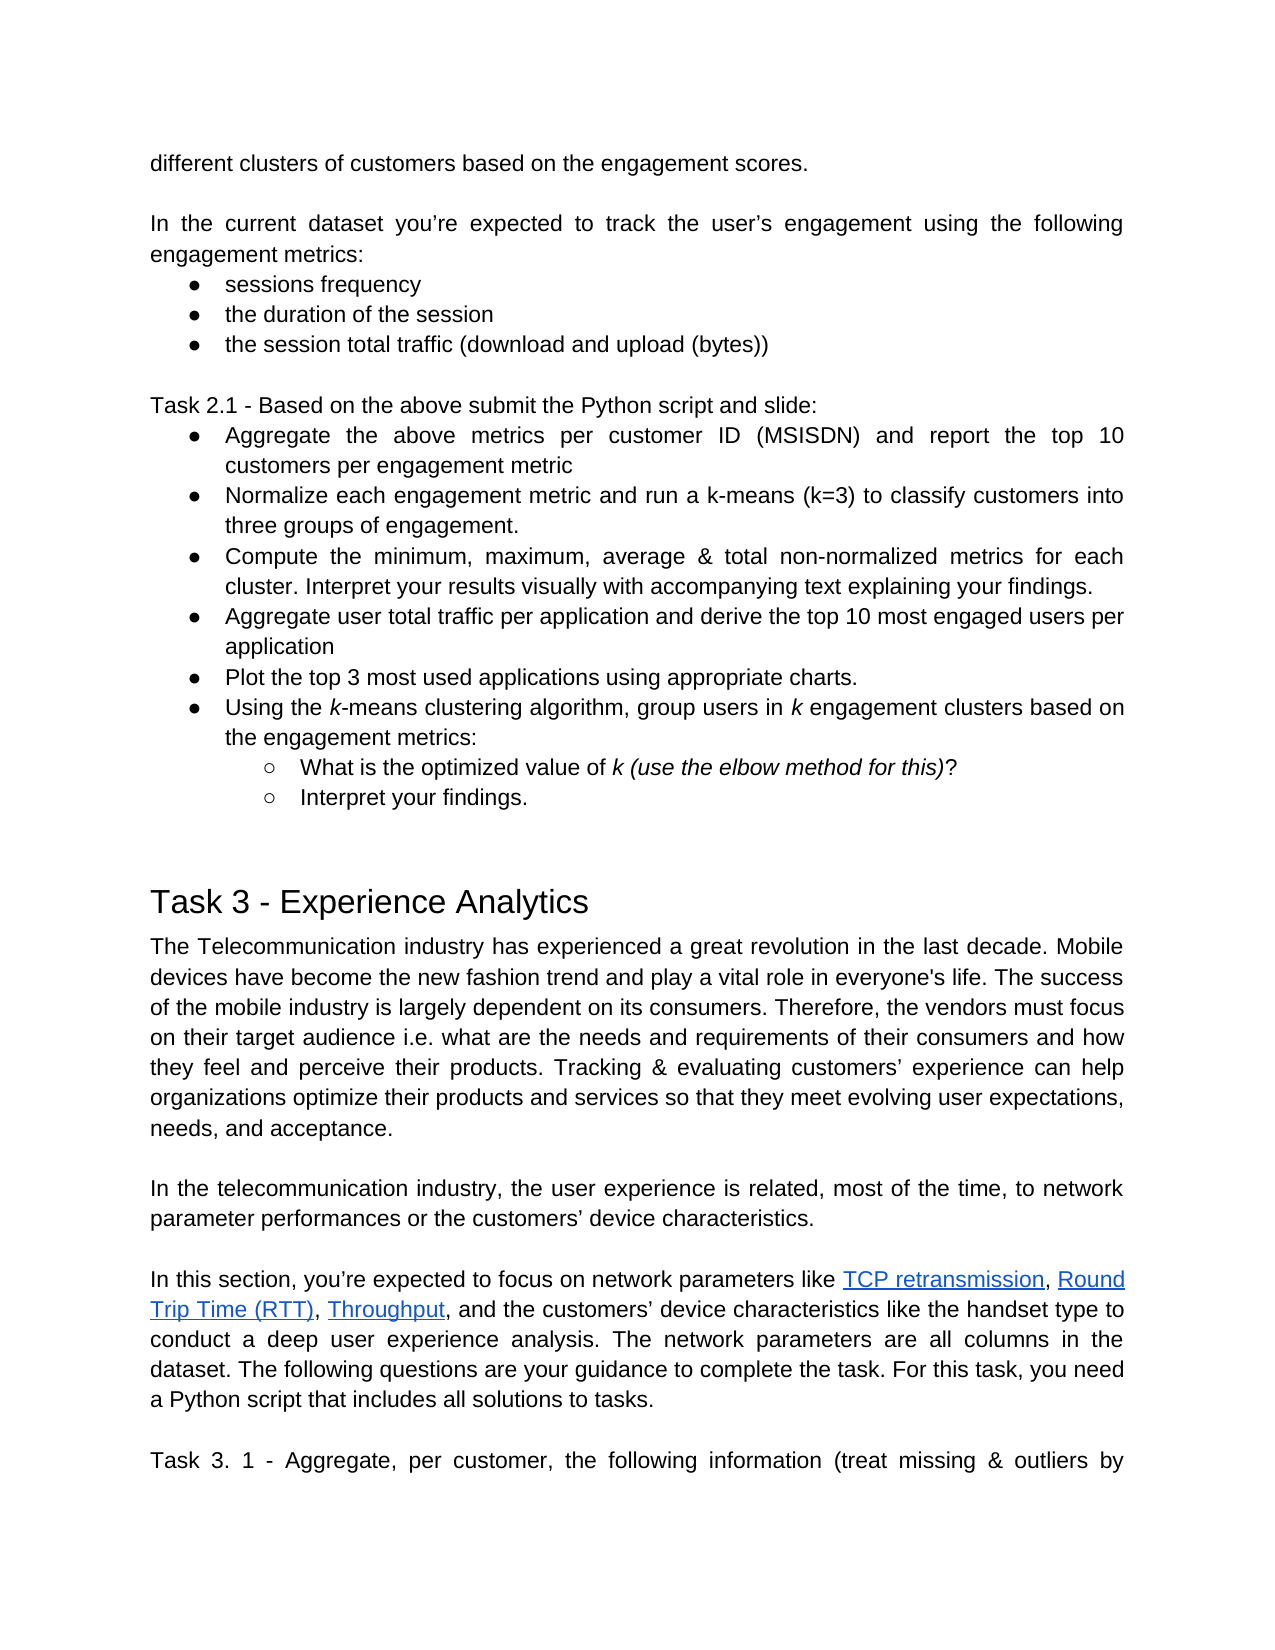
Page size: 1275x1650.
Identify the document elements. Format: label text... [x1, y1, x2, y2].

text Task 2.1 - Based on the above submit the Python script and slide: [150, 392, 1125, 418]
list Interpret your findings. [262, 784, 1125, 811]
list the duration of the session [187, 301, 1125, 327]
text The Telecommunication industry has experienced a great revolution in the last decade. Mobile devices have become the new fashion trend and play a vital role in everyone's life. The success of the mobile industry is largely dependent on its consumers. Therefore, the vendors must focus on their target audience i.e. what are the needs and requirements of their consumers and how they feel and perceive their products. Tracking & evaluating customers’ experience can help organizations optimize their products and services so that they meet evolving user expectations, needs, and acceptance. [150, 933, 1125, 1141]
list Plot the top 3 most used applications using appropriate charts. [187, 663, 1125, 690]
list Aggregate user total traffic per application and derive the top 10 most engaged users per application [187, 603, 1125, 660]
list Compute the minimum, maximum, average & total non-normalized metrics for each cluster. Interpret your results visually with accompanying text explaining your findings. [187, 543, 1125, 599]
text Task 3. 1 - Aggregate, per customer, the following information (treat missing & outliers by [150, 1447, 1125, 1473]
list the session total traffic (download and upload (bytes)) [187, 331, 1125, 358]
list Normalize each engagement metric and run a k-means (k=3) to classify customers into three groups of engagement. [187, 482, 1125, 539]
text In this section, you’re expected to focus on network parameters like TCP retransmission, Round Trip Time (RTT), Throughput, and the customers’ device characteristics like the handset type to conduct a deep user experience analysis. The network parameters are all columns in the dataset. The following questions are your guidance to complete the task. For this task, you need a Python script that includes all solutions to tasks. [150, 1266, 1125, 1413]
list What is the optimized value of k (use the elbow method for this)? [262, 754, 1125, 781]
text different clusters of customers based on the engagement scores. [150, 150, 1125, 176]
subtitle Task 3 - Experience Analytics [150, 882, 1125, 921]
list Aggregate the above metrics per customer ID (MSISDN) and report the top 10 customers per engagement metric [187, 422, 1125, 478]
list sessions frequency [187, 271, 1125, 297]
list Using the k-means clustering algorithm, group users in k engagement clusters based on the engagement metrics: [187, 694, 1125, 750]
text In the current dataset you’re expected to track the user’s engagement using the following engagement metrics: [150, 210, 1125, 267]
text In the telecommunication industry, the user experience is related, most of the time, to network parameter performances or the customers’ device characteristics. [150, 1175, 1125, 1231]
